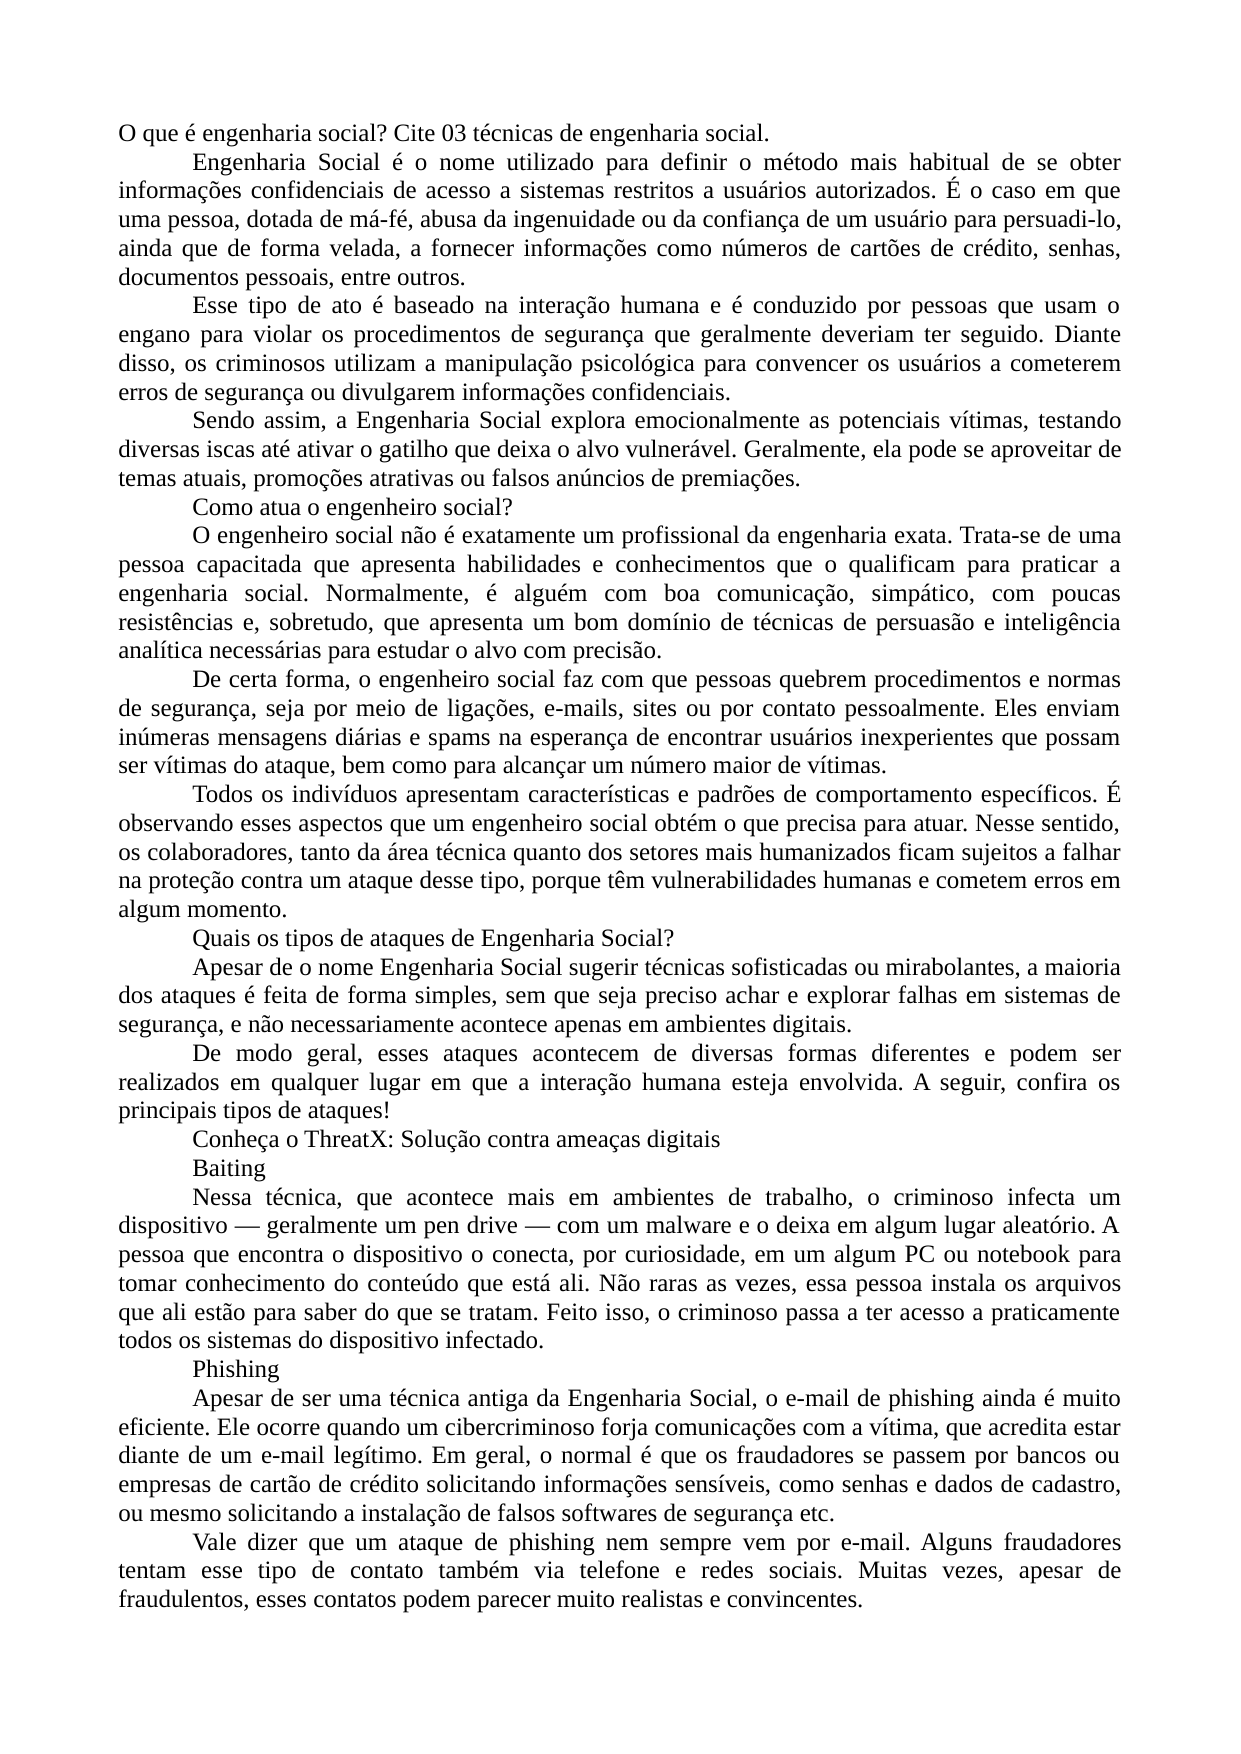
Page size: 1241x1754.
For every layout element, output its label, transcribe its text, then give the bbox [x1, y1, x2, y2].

text Todos os indivíduos apresentam características e padrões de comportamento específicos. É observando esses aspectos que um engenheiro social obtém o que precisa para atuar. Nesse sentido, os colaboradores, tanto da área técnica quanto dos setores mais humanizados ficam sujeitos a falhar na proteção contra um ataque desse tipo, porque têm vulnerabilidades humanas e cometem erros em algum momento. [118, 779, 1122, 923]
text Baiting [118, 1153, 1122, 1182]
text O que é engenharia social? Cite 03 técnicas de engenharia social. [118, 118, 1122, 147]
text Engenharia Social é o nome utilizado para definir o método mais habitual de se obter informações confidenciais de acesso a sistemas restritos a usuários autorizados. É o caso em que uma pessoa, dotada de má-fé, abusa da ingenuidade ou da confiança de um usuário para persuadi-lo, ainda que de forma velada, a fornecer informações como números de cartões de crédito, senhas, documentos pessoais, entre outros. [118, 147, 1122, 291]
text Conheça o ThreatX: Solução contra ameaças digitais [118, 1124, 1122, 1153]
text Apesar de o nome Engenharia Social sugerir técnicas sofisticadas ou mirabolantes, a maioria dos ataques é feita de forma simples, sem que seja preciso achar e explorar falhas em sistemas de segurança, e não necessariamente acontece apenas em ambientes digitais. [118, 952, 1122, 1038]
text De certa forma, o engenheiro social faz com que pessoas quebrem procedimentos e normas de segurança, seja por meio de ligações, e-mails, sites ou por contato pessoalmente. Eles enviam inúmeras mensagens diárias e spams na esperança de encontrar usuários inexperientes que possam ser vítimas do ataque, bem como para alcançar um número maior de vítimas. [118, 664, 1122, 779]
text Phishing [118, 1354, 1122, 1383]
text De modo geral, esses ataques acontecem de diversas formas diferentes e podem ser realizados em qualquer lugar em que a interação humana esteja envolvida. A seguir, confira os principais tipos de ataques! [118, 1038, 1122, 1124]
text O engenheiro social não é exatamente um profissional da engenharia exata. Trata-se de uma pessoa capacitada que apresenta habilidades e conhecimentos que o qualificam para praticar a engenharia social. Normalmente, é alguém com boa comunicação, simpático, com poucas resistências e, sobretudo, que apresenta um bom domínio de técnicas de persuasão e inteligência analítica necessárias para estudar o alvo com precisão. [118, 521, 1122, 664]
text Como atua o engenheiro social? [118, 492, 1122, 521]
text Sendo assim, a Engenharia Social explora emocionalmente as potenciais vítimas, testando diversas iscas até ativar o gatilho que deixa o alvo vulnerável. Geralmente, ela pode se aproveitar de temas atuais, promoções atrativas ou falsos anúncios de premiações. [118, 406, 1122, 492]
text Quais os tipos de ataques de Engenharia Social? [118, 923, 1122, 952]
text Vale dizer que um ataque de phishing nem sempre vem por e-mail. Alguns fraudadores tentam esse tipo de contato também via telefone e redes sociais. Muitas vezes, apesar de fraudulentos, esses contatos podem parecer muito realistas e convincentes. [118, 1527, 1122, 1613]
text Nessa técnica, que acontece mais em ambientes de trabalho, o criminoso infecta um dispositivo — geralmente um pen drive — com um malware e o deixa em algum lugar aleatório. A pessoa que encontra o dispositivo o conecta, por curiosidade, em um algum PC ou notebook para tomar conhecimento do conteúdo que está ali. Não raras as vezes, essa pessoa instala os arquivos que ali estão para saber do que se tratam. Feito isso, o criminoso passa a ter acesso a praticamente todos os sistemas do dispositivo infectado. [118, 1182, 1122, 1354]
text Apesar de ser uma técnica antiga da Engenharia Social, o e-mail de phishing ainda é muito eficiente. Ele ocorre quando um cibercriminoso forja comunicações com a vítima, que acredita estar diante de um e-mail legítimo. Em geral, o normal é que os fraudadores se passem por bancos ou empresas de cartão de crédito solicitando informações sensíveis, como senhas e dados de cadastro, ou mesmo solicitando a instalação de falsos softwares de segurança etc. [118, 1383, 1122, 1527]
text Esse tipo de ato é baseado na interação humana e é conduzido por pessoas que usam o engano para violar os procedimentos de segurança que geralmente deveriam ter seguido. Diante disso, os criminosos utilizam a manipulação psicológica para convencer os usuários a cometerem erros de segurança ou divulgarem informações confidenciais. [118, 291, 1122, 406]
